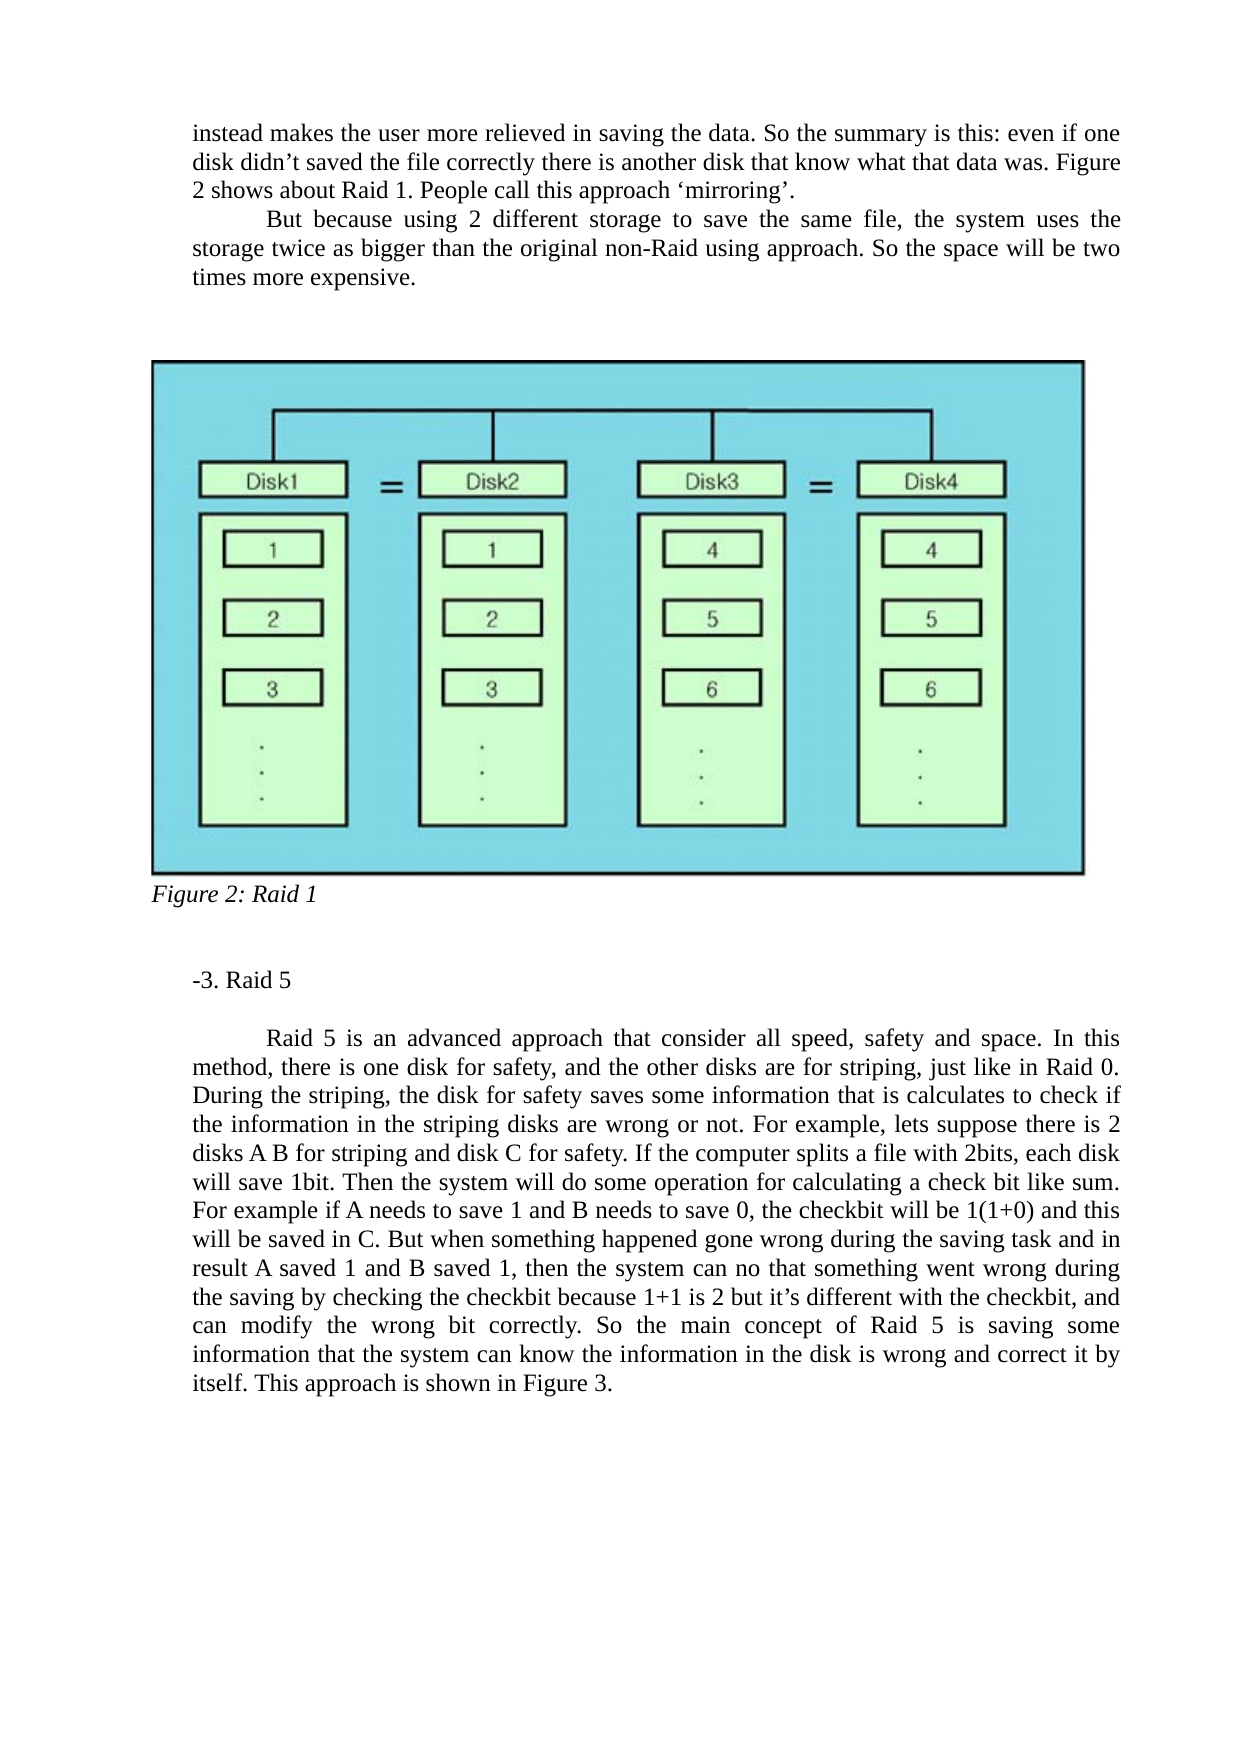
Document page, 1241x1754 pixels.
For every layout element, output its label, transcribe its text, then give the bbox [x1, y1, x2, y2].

text But because using 2 different storage to save the same file, the system uses the storage twice as bigger than the original non-Raid using approach. So the space will be two times more expensive. [192, 204, 1122, 291]
text -3. Raid 5 [192, 966, 1122, 994]
text Raid 5 is an advanced approach that consider all speed, safety and space. In this method, there is one disk for safety, and the other disks are for striping, just like in Raid 0. During the striping, the disk for safety saves some information that is calculates to check if the information in the striping disks are wrong or not. For example, lets suppose there is 2 disks A B for striping and disk C for safety. If the computer splits a file with 2bits, each disk will save 1bit. Then the system will do some operation for calculating a check bit like sum. For example if A needs to save 1 and B needs to save 0, the checkbit will be 1(1+0) and this will be saved in C. But when something happened gone wrong during the saving task and in result A saved 1 and B saved 1, then the system can no that something went wrong during the saving by checking the checkbit because 1+1 is 2 but it’s different with the checkbit, and can modify the wrong bit correctly. So the main concept of Raid 5 is saving some information that the system can know the information in the disk is wrong and correct it by itself. This approach is shown in Figure 3. [192, 1023, 1122, 1397]
text instead makes the user more relieved in saving the data. So the summary is this: even if one disk didn’t saved the file correctly there is another disk that know what that data was. Figure 2 shows about Raid 1. People call this approach ‘mirroring’. [192, 118, 1122, 204]
picture [151, 360, 1089, 880]
text Figure 2: Raid 1 [151, 880, 1089, 908]
